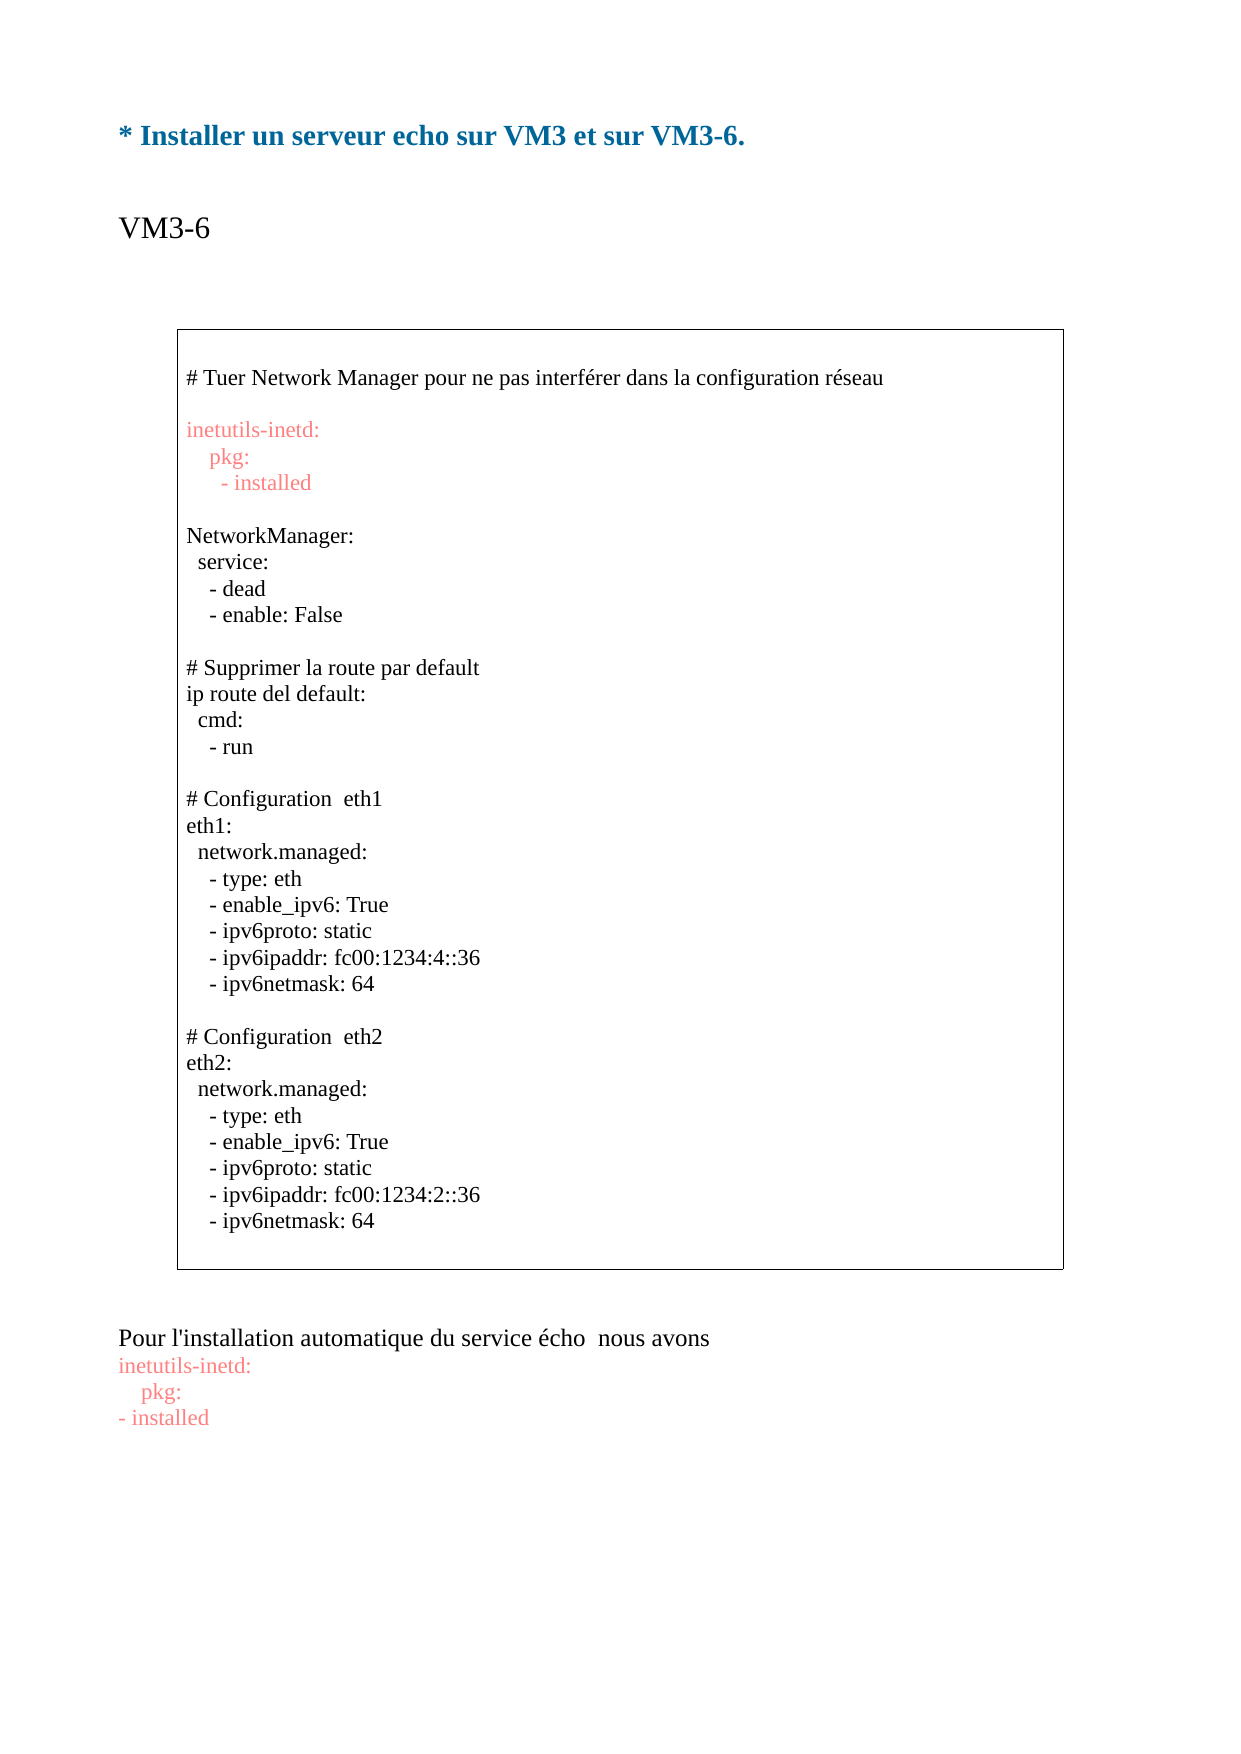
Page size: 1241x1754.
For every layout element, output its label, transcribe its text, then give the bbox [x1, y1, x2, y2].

text - installed [118, 1404, 1122, 1431]
text # Supprimer la route par default [186, 654, 1054, 680]
text network.managed: [186, 838, 1054, 864]
text pkg: [118, 1378, 1122, 1404]
text inetutils-inetd: [186, 417, 1054, 443]
text - installed [186, 469, 1054, 496]
text - enable_ipv6: True [186, 891, 1054, 917]
text inetutils-inetd: [118, 1352, 1122, 1378]
text cmd: [186, 706, 1054, 733]
text NetworkManager: [186, 522, 1054, 548]
text - enable: False [186, 601, 1054, 627]
text - dead [186, 575, 1054, 601]
text - type: eth [186, 864, 1054, 891]
text - ipv6proto: static [186, 917, 1054, 944]
text - ipv6ipaddr: fc00:1234:2::36 [186, 1181, 1054, 1207]
text # Configuration eth1 [186, 786, 1054, 812]
text pkg: [186, 443, 1054, 469]
text * Installer un serveur echo sur VM3 et sur VM3-6. [118, 118, 1122, 152]
text - run [186, 733, 1054, 759]
text - enable_ipv6: True [186, 1128, 1054, 1154]
text - ipv6netmask: 64 [186, 1207, 1054, 1233]
text - type: eth [186, 1102, 1054, 1128]
text # Configuration eth2 [186, 1023, 1054, 1049]
text eth1: [186, 812, 1054, 838]
text eth2: [186, 1049, 1054, 1075]
text Pour l'installation automatique du service écho nous avons [118, 1323, 1122, 1352]
text VM3-6 [118, 209, 1122, 245]
text - ipv6netmask: 64 [186, 970, 1054, 996]
text ip route del default: [186, 680, 1054, 706]
text - ipv6proto: static [186, 1154, 1054, 1181]
text network.managed: [186, 1075, 1054, 1102]
text # Tuer Network Manager pour ne pas interférer dans la configuration réseau [186, 364, 1054, 390]
text - ipv6ipaddr: fc00:1234:4::36 [186, 944, 1054, 970]
text service: [186, 548, 1054, 575]
